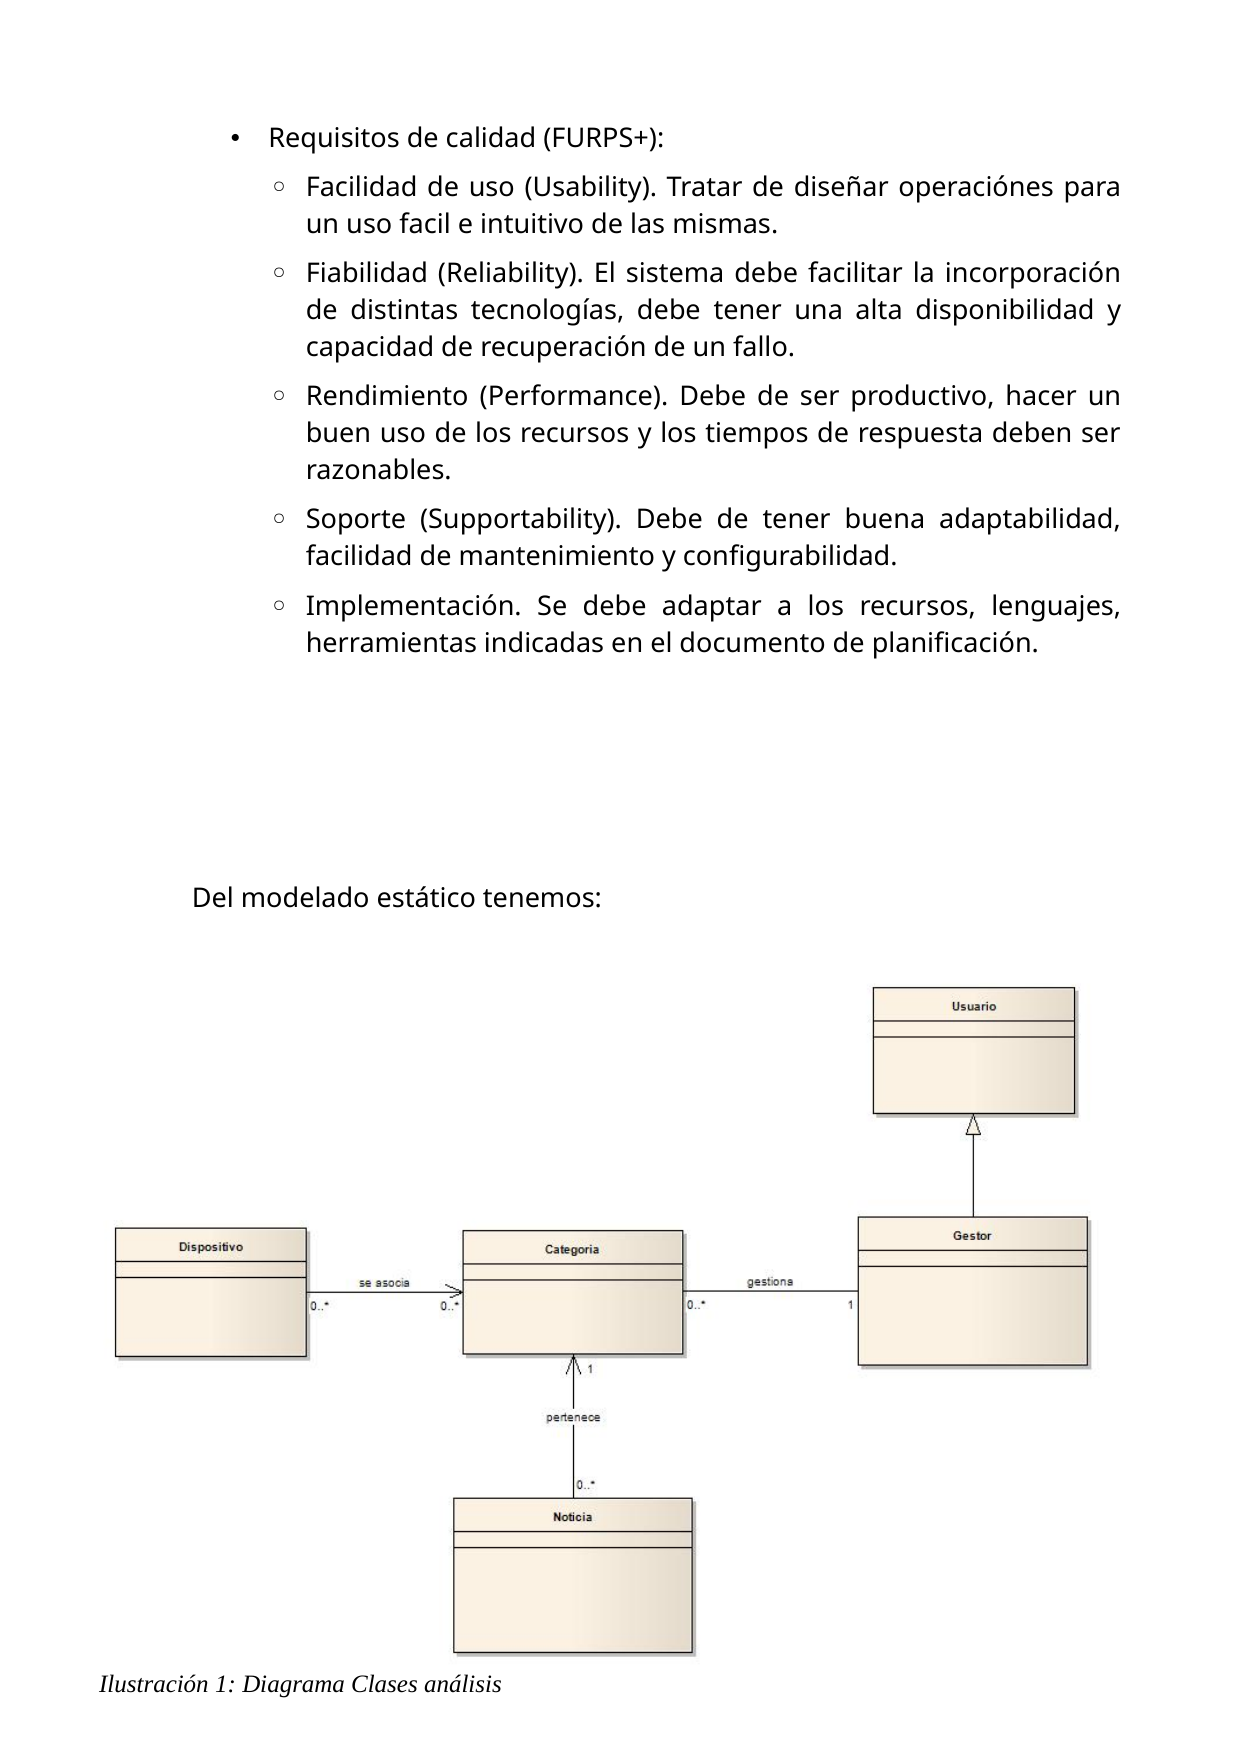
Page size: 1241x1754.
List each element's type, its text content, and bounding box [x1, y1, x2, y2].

list Implementación. Se debe adaptar a los recursos, lenguajes, herramientas indicadas en el documento de planificación. [268, 586, 1122, 660]
text Del modelado estático tenemos: [118, 879, 1122, 916]
list Soporte (Supportability). Debe de tener buena adaptabilidad, facilidad de mantenimiento y configurabilidad. [268, 500, 1122, 574]
text Ilustración 1: Diagrama Clases análisis [99, 977, 1139, 1698]
list Rendimiento (Performance). Debe de ser productivo, hacer un buen uso de los recursos y los tiempos de respuesta deben ser razonables. [268, 377, 1122, 487]
list Facilidad de uso (Usability). Tratar de diseñar operaciónes para un uso facil e intuitivo de las mismas. [268, 167, 1122, 241]
list Fiabilidad (Reliability). El sistema debe facilitar la incorporación de distintas tecnologías, debe tener una alta disponibilidad y capacidad de recuperación de un fallo. [268, 254, 1122, 364]
list Requisitos de calidad (FURPS+): [231, 118, 1122, 155]
picture [99, 977, 1103, 1670]
